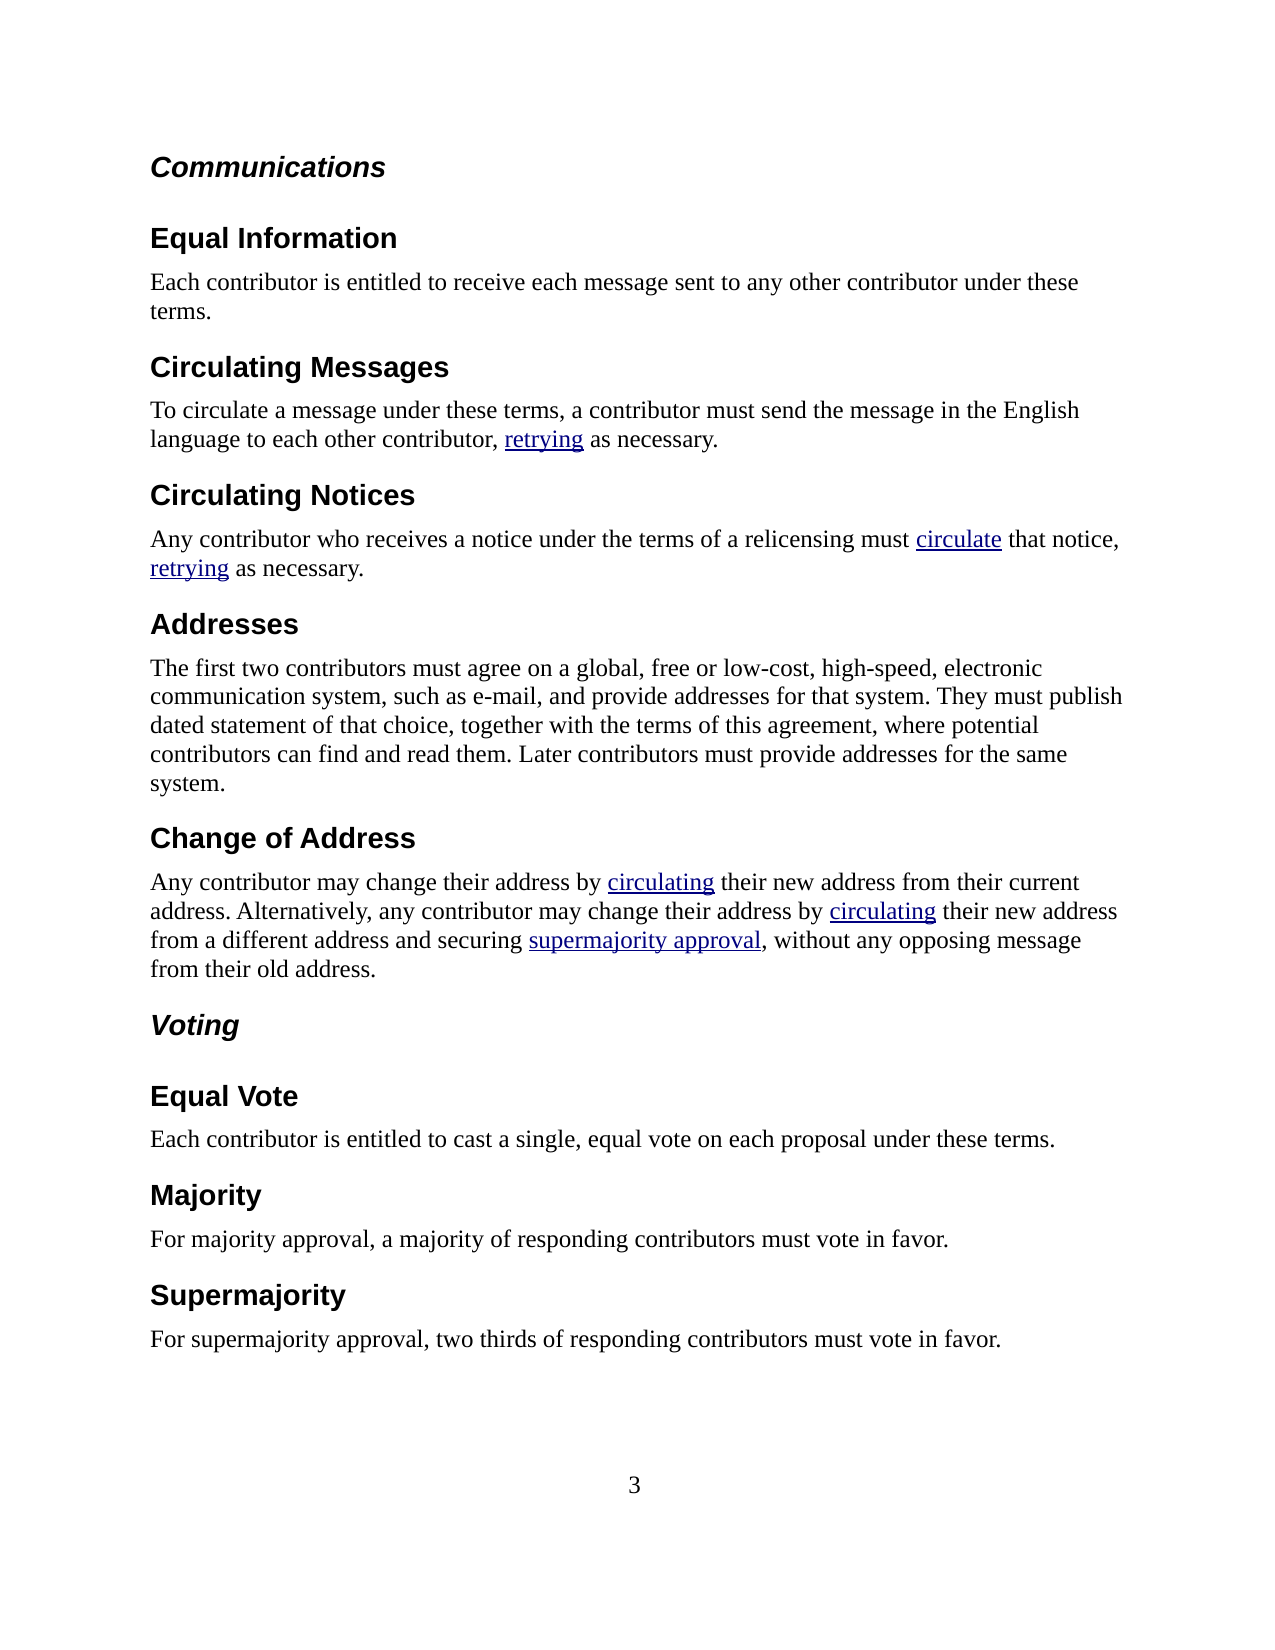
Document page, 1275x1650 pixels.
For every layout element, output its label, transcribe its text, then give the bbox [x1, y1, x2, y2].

text Any contributor who receives a notice under the terms of a relicensing must circulate that notice, retrying as necessary. [150, 524, 1125, 582]
text Each contributor is entitled to cast a single, equal vote on each proposal under these terms. [150, 1124, 1125, 1153]
subtitle Circulating Notices [150, 478, 1125, 512]
text Any contributor may change their address by circulating their new address from their current address. Alternatively, any contributor may change their address by circulating their new address from a different address and securing supermajority approval, without any opposing message from their old address. [150, 867, 1125, 982]
text For majority approval, a majority of responding contributors must vote in favor. [150, 1224, 1125, 1253]
text The first two contributors must agree on a global, free or low-cost, high-speed, electronic communication system, such as e-mail, and provide addresses for that system. They must publish dated statement of that choice, together with the terms of this agreement, where potential contributors can find and read them. Later contributors must provide addresses for the same system. [150, 653, 1125, 796]
text To circulate a message under these terms, a contributor must send the message in the English language to each other contributor, retrying as necessary. [150, 396, 1125, 453]
subtitle Communications [150, 150, 1125, 183]
subtitle Equal Information [150, 221, 1125, 254]
subtitle Change of Address [150, 821, 1125, 855]
subtitle Addresses [150, 607, 1125, 640]
subtitle Equal Vote [150, 1078, 1125, 1112]
text Each contributor is entitled to receive each message sent to any other contributor under these terms. [150, 267, 1125, 324]
subtitle Circulating Messages [150, 349, 1125, 383]
subtitle Voting [150, 1007, 1125, 1041]
text For supermajority approval, two thirds of responding contributors must vote in favor. [150, 1324, 1125, 1353]
subtitle Supermajority [150, 1278, 1125, 1312]
subtitle Majority [150, 1178, 1125, 1212]
